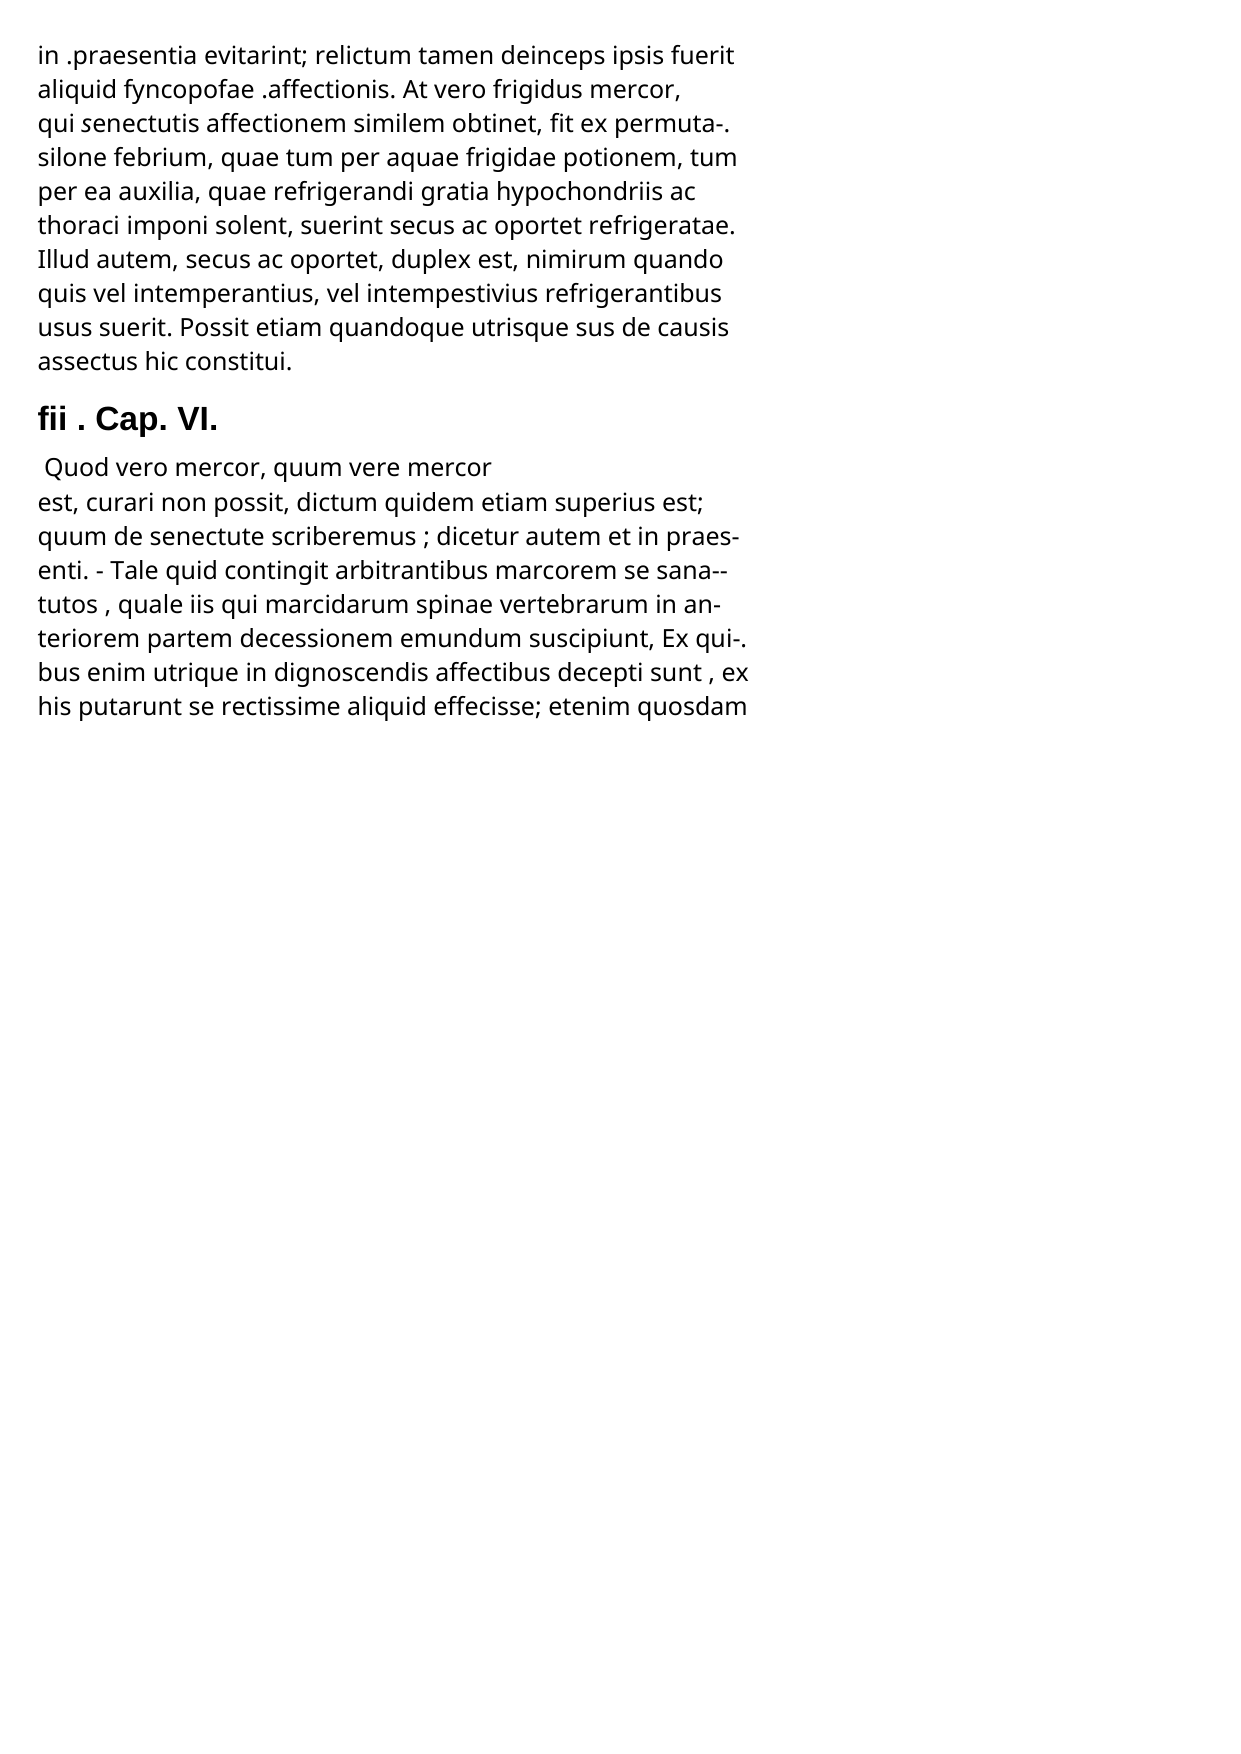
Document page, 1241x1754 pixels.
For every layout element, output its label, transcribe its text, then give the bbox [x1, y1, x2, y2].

text Quod vero mercor, quum vere mercor est, curari non possit, dictum quidem etiam superius est; quum de senectute scriberemus ; dicetur autem et in praes- enti. - Tale quid contingit arbitrantibus marcorem se sana-- tutos , quale iis qui marcidarum spinae vertebrarum in an- teriorem partem decessionem emundum suscipiunt, Ex qui-. bus enim utrique in dignoscendis affectibus decepti sunt , ex his putarunt se rectissime aliquid effecisse; etenim quosdam [37, 450, 1203, 723]
text in .praesentia evitarint; relictum tamen deinceps ipsis fuerit aliquid fyncopofae .affectionis. At vero frigidus mercor, qui senectutis affectionem similem obtinet, fit ex permuta-. silone febrium, quae tum per aquae frigidae potionem, tum per ea auxilia, quae refrigerandi gratia hypochondriis ac thoraci imponi solent, suerint secus ac oportet refrigeratae. Illud autem, secus ac oportet, duplex est, nimirum quando quis vel intemperantius, vel intempestivius refrigerantibus usus suerit. Possit etiam quandoque utrisque sus de causis assectus hic constitui. [37, 37, 1203, 378]
subtitle fii . Cap. VI. [37, 399, 1203, 438]
